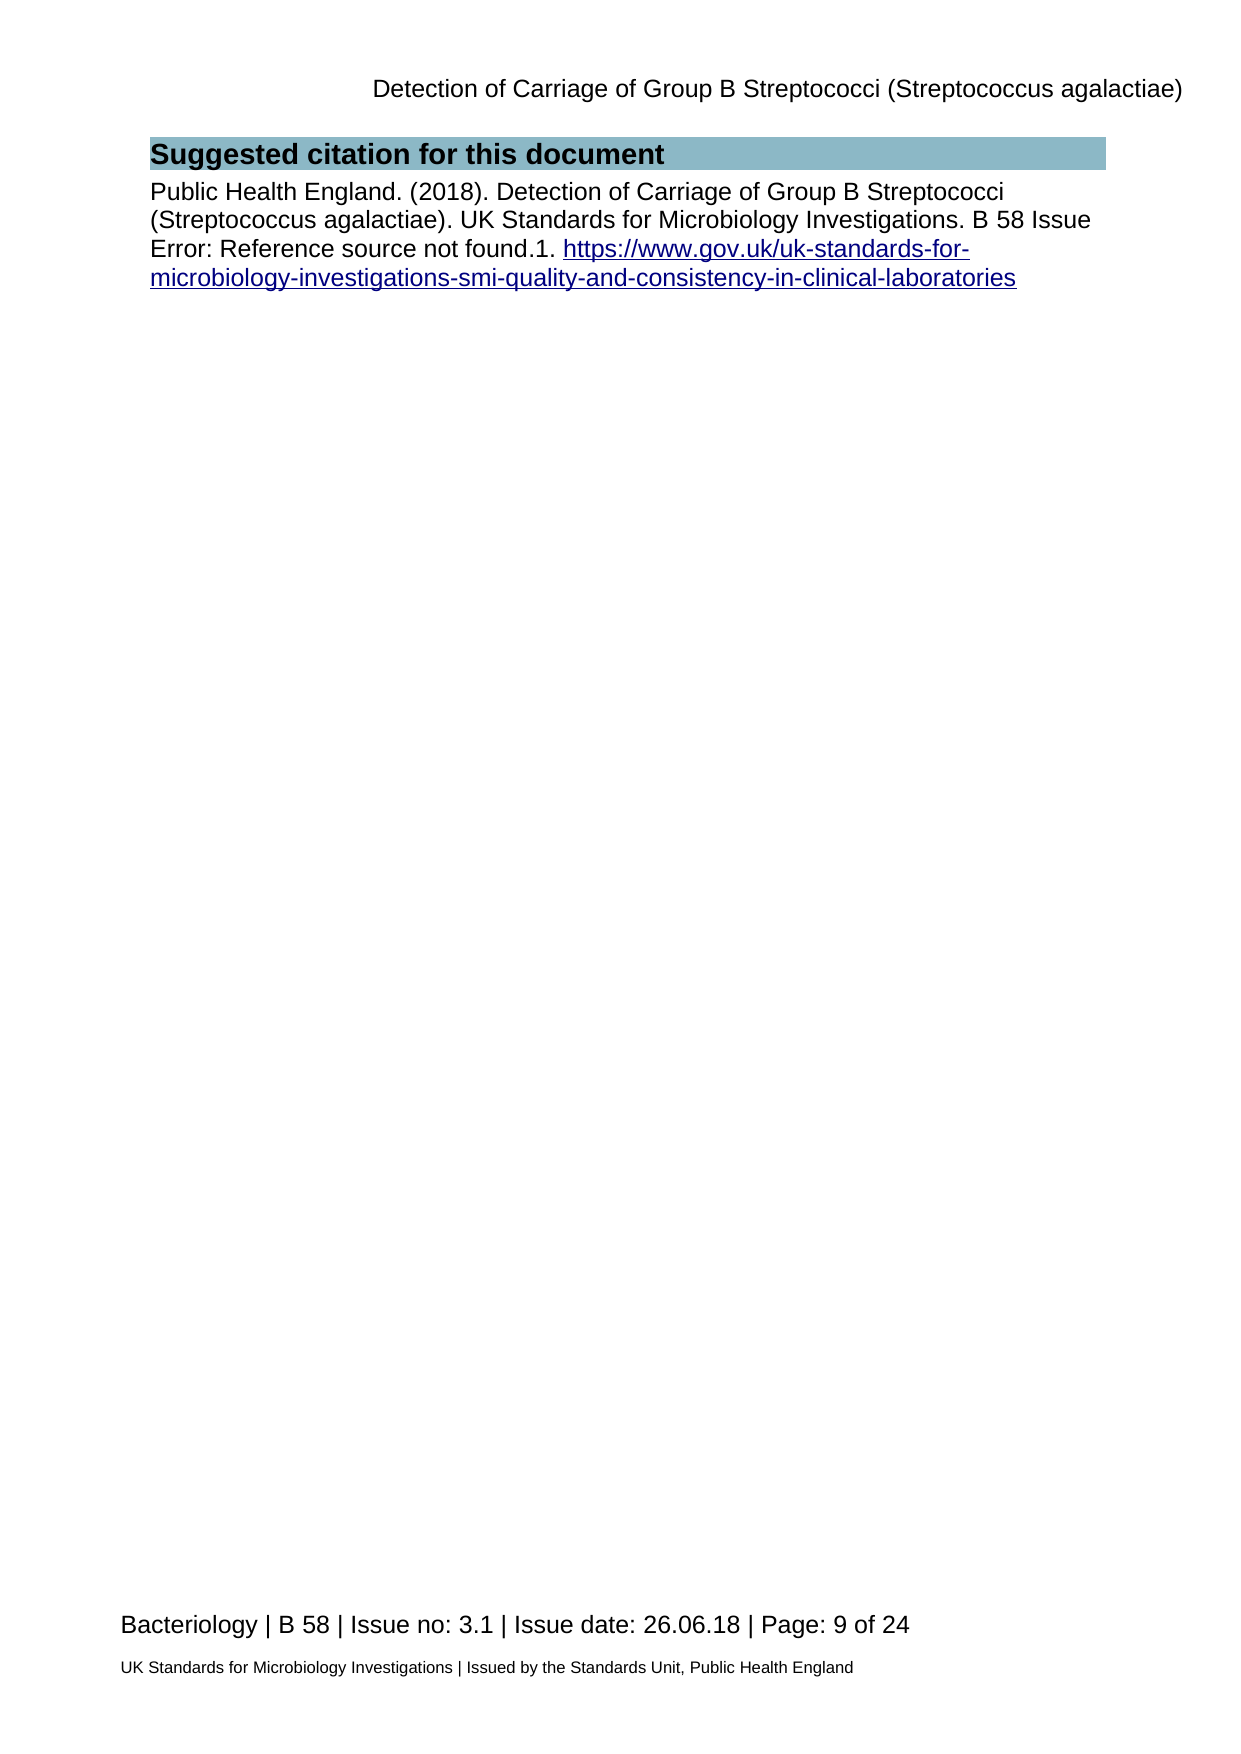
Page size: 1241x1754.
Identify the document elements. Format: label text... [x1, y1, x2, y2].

text Public Health England. (2018). Detection of Carriage of Group B Streptococci (Streptococcus agalactiae). UK Standards for Microbiology Investigations. B 58 Issue 3.1. https://www.gov.uk/uk-standards-for-microbiology-investigations-smi-quality-and-consistency-in-clinical-laboratories [150, 176, 1106, 291]
subtitle Suggested citation for this document [150, 137, 1106, 170]
